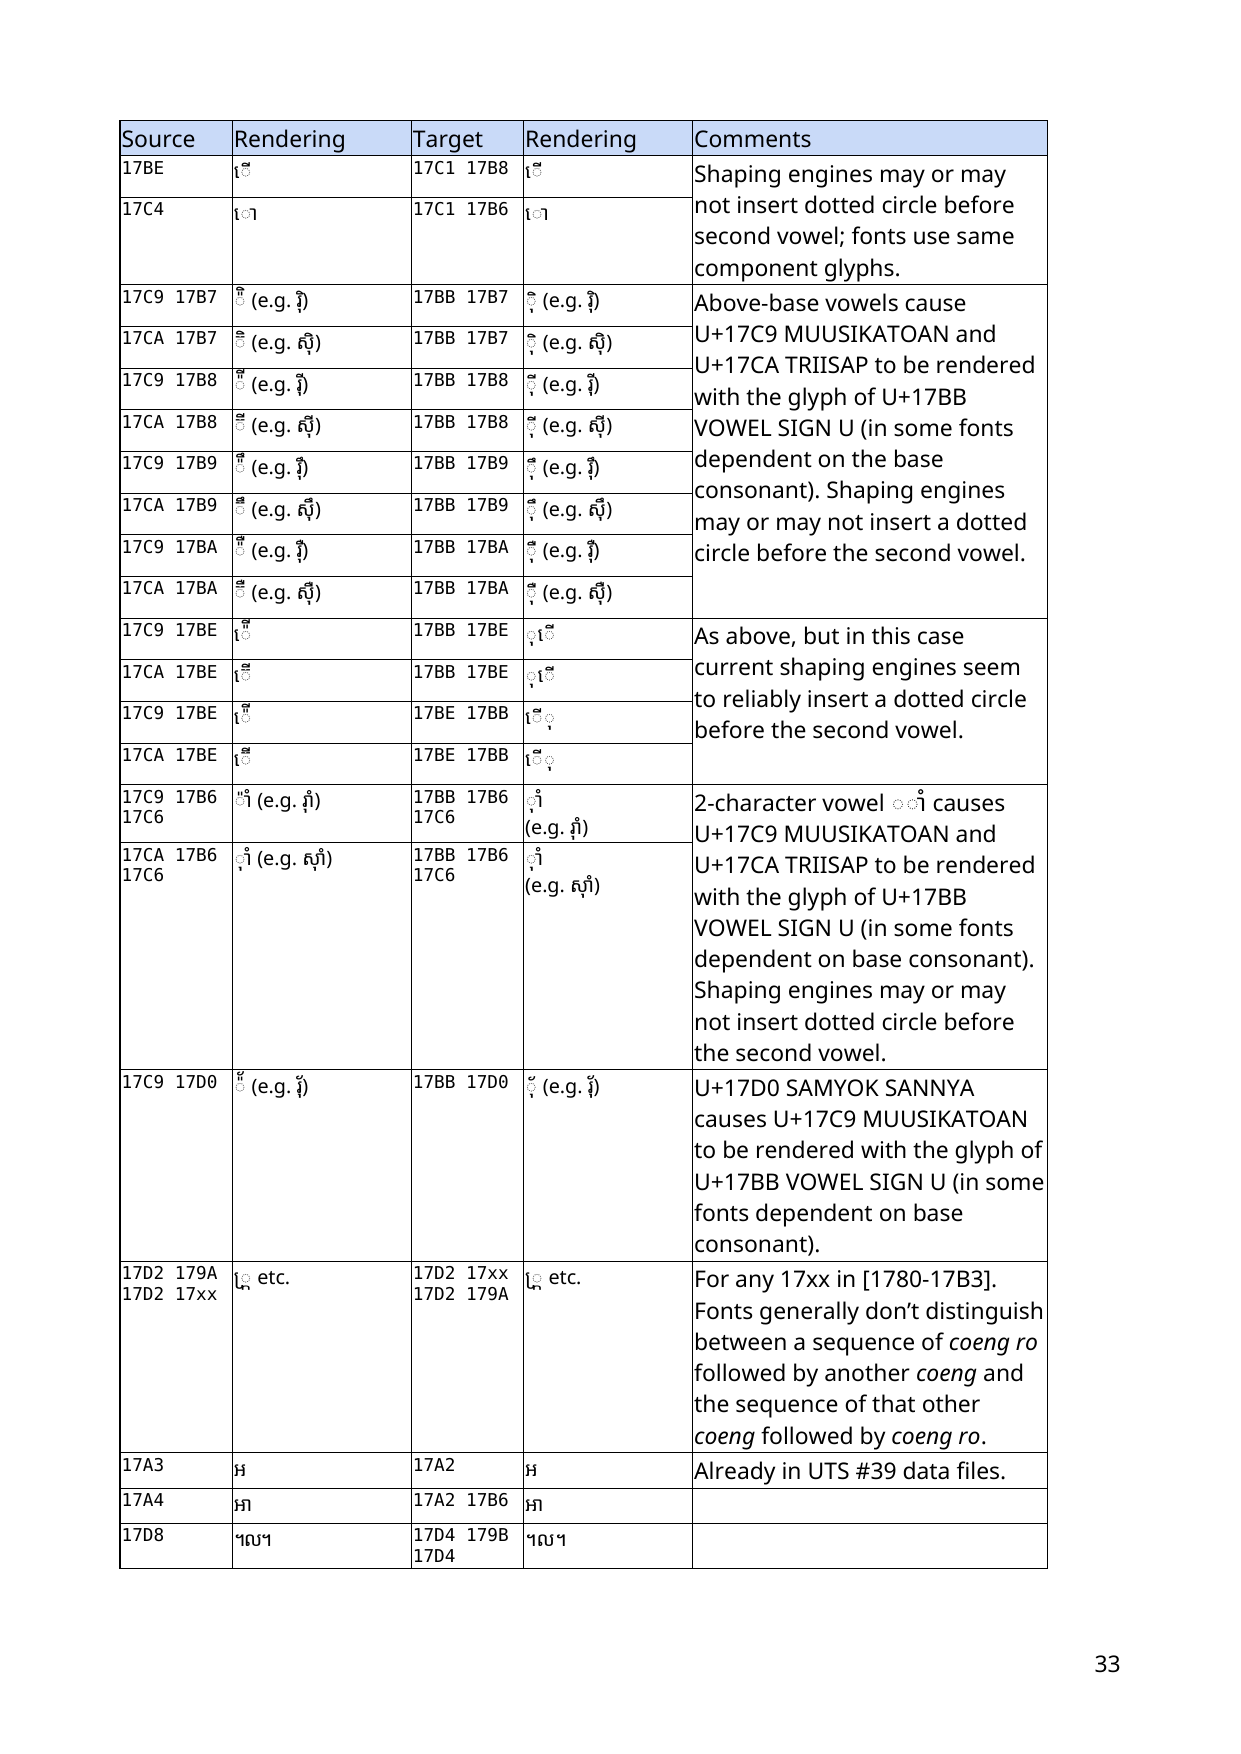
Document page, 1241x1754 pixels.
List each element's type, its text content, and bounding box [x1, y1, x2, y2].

table_cell ៊ិ (e.g. ស៊ិ) [233, 327, 411, 367]
table_cell ៉័ (e.g. រ៉័) [233, 1070, 411, 1261]
table_cell ុឺ (e.g. សុឺ) [524, 577, 692, 617]
table_cell ុឹ (e.g. រុឹ) [524, 452, 692, 492]
table_cell 17A2 17B6 [412, 1489, 523, 1523]
table_cell 17BB 17B8 [412, 410, 523, 451]
table_cell 17CA 17B8 [121, 410, 232, 451]
table_cell 17A3 [121, 1453, 232, 1487]
table_cell ។ល។ [524, 1524, 692, 1568]
table_cell 17C9 17B6 17C6 [121, 785, 232, 842]
table_cell 17BB 17B7 [412, 285, 523, 326]
table_cell 17C9 17D0 [121, 1070, 232, 1261]
table_cell 17C9 17BE [121, 619, 232, 659]
table_cell 17BB 17D0 [412, 1070, 523, 1261]
table_cell As above, but in this case current shaping engines seem to reliably insert a dotted circle before the second vowel. [693, 619, 1047, 784]
table_cell េី [524, 156, 692, 197]
table_cell Shaping engines may or may not insert dotted circle before second vowel; fonts use same component glyphs. [693, 156, 1047, 284]
table_cell ៉ាំ (e.g. រ៉ាំ) [233, 785, 411, 842]
table_cell 17CA 17BE [121, 744, 232, 784]
table_cell ៊ាំ (e.g. ស៊ាំ) [233, 843, 411, 1069]
table_cell ុាំ (e.g. សុាំ) [524, 843, 692, 1069]
table_cell 17BB 17B9 [412, 494, 523, 534]
table_cell ៘ [233, 1524, 411, 1568]
table_cell 17BE 17BB [412, 744, 523, 784]
table_cell 17C9 17BA [121, 535, 232, 576]
table_cell 17A2 [412, 1453, 523, 1487]
table_cell េា [524, 198, 692, 284]
table_cell 17BE [121, 156, 232, 197]
table_cell 17D2 179A 17D2 17xx [121, 1262, 232, 1452]
table_cell 17CA 17B7 [121, 327, 232, 367]
table_cell ៉ើ [233, 619, 411, 659]
table_cell 17BB 17B9 [412, 452, 523, 492]
table_header Target [412, 121, 523, 155]
table_cell ៊ើ [233, 744, 411, 784]
table_cell 17C4 [121, 198, 232, 284]
table_cell Above-base vowels cause U+17C9 MUUSIKATOAN and U+17CA TRIISAP to be rendered with the glyph of U+17BB VOWEL SIGN U (in some fonts dependent on the base consonant). Shaping engines may or may not insert a dotted circle before the second vowel. [693, 285, 1047, 617]
table_cell [693, 1524, 1047, 1568]
table_cell 17A4 [121, 1489, 232, 1523]
table_cell ុិ (e.g. សុិ) [524, 327, 692, 367]
table_cell 17D4 179B 17D4 [412, 1524, 523, 1568]
table_cell 17CA 17BE [121, 660, 232, 701]
table_cell 17BB 17B8 [412, 369, 523, 409]
table_cell 17BB 17B6 17C6 [412, 785, 523, 842]
table_cell 17C9 17BE [121, 702, 232, 742]
table_cell ៉ឺ (e.g. រ៉ឺ) [233, 535, 411, 576]
table_cell 17D2 17xx 17D2 179A [412, 1262, 523, 1452]
table_cell ៊ើ [233, 660, 411, 701]
table_cell ៊ី (e.g. ស៊ី) [233, 410, 411, 451]
table_cell Already in UTS #39 data files. [693, 1453, 1047, 1487]
table_cell ុឺ (e.g. រុឺ) [524, 535, 692, 576]
table_cell 17D8 [121, 1524, 232, 1568]
table_cell ើ [233, 156, 411, 197]
table_cell ុ័ (e.g. រុ័) [524, 1070, 692, 1261]
table_cell ្រ្ក etc. [233, 1262, 411, 1452]
table_cell អា [524, 1489, 692, 1523]
table_cell ុាំ (e.g. រុាំ) [524, 785, 692, 842]
table_cell ៉ឹ (e.g. រ៉ឹ) [233, 452, 411, 492]
table_cell ៉ី (e.g. រ៉ី) [233, 369, 411, 409]
table_cell 17BB 17B6 17C6 [412, 843, 523, 1069]
table_cell 17BB 17BA [412, 535, 523, 576]
table_cell 17CA 17B9 [121, 494, 232, 534]
table_cell ុើ [524, 660, 692, 701]
table_cell ើុ [524, 744, 692, 784]
table_cell ុិ (e.g. រុិ) [524, 285, 692, 326]
table_cell អ [524, 1453, 692, 1487]
table_cell 2-character vowel ◌ាំ causes U+17C9 MUUSIKATOAN and U+17CA TRIISAP to be rendered with the glyph of U+17BB VOWEL SIGN U (in some fonts dependent on base consonant). Shaping engines may or may not insert dotted circle before the second vowel. [693, 785, 1047, 1069]
table_cell ុឹ (e.g. សុឹ) [524, 494, 692, 534]
table_header Comments [693, 121, 1047, 155]
table_cell 17BE 17BB [412, 702, 523, 742]
table_cell 17C9 17B9 [121, 452, 232, 492]
table_cell 17BB 17BE [412, 619, 523, 659]
table_cell ោ [233, 198, 411, 284]
table_cell ៉ិ (e.g. រ៉ិ) [233, 285, 411, 326]
table_cell 17CA 17B6 17C6 [121, 843, 232, 1069]
table_cell ៉ើ [233, 702, 411, 742]
table_cell 17C9 17B7 [121, 285, 232, 326]
table_cell ើុ [524, 702, 692, 742]
table_cell ៊ឺ (e.g. ស៊ឺ) [233, 577, 411, 617]
table_header Rendering [233, 121, 411, 155]
table_cell 17C9 17B8 [121, 369, 232, 409]
table_cell 17C1 17B8 [412, 156, 523, 197]
table_header Source [121, 121, 232, 155]
table_cell ឣ [233, 1453, 411, 1487]
table_cell ឤ [233, 1489, 411, 1523]
table_cell ្ក្រ etc. [524, 1262, 692, 1452]
table_cell 17BB 17BE [412, 660, 523, 701]
table_cell 17C1 17B6 [412, 198, 523, 284]
table_header Rendering [524, 121, 692, 155]
table_cell ុី (e.g. សុី) [524, 410, 692, 451]
table_cell ៊ឹ (e.g. ស៊ឹ) [233, 494, 411, 534]
table_cell [693, 1489, 1047, 1523]
table_cell 17CA 17BA [121, 577, 232, 617]
table_cell ុី (e.g. រុី) [524, 369, 692, 409]
table_cell 17BB 17B7 [412, 327, 523, 367]
table_cell 17BB 17BA [412, 577, 523, 617]
table_cell ុើ [524, 619, 692, 659]
table_cell U+17D0 SAMYOK SANNYA causes U+17C9 MUUSIKATOAN to be rendered with the glyph of U+17BB VOWEL SIGN U (in some fonts dependent on base consonant). [693, 1070, 1047, 1261]
table_cell For any 17xx in [1780-17B3]. Fonts generally don’t distinguish between a sequence of coeng ro followed by another coeng and the sequence of that other coeng followed by coeng ro. [693, 1262, 1047, 1452]
